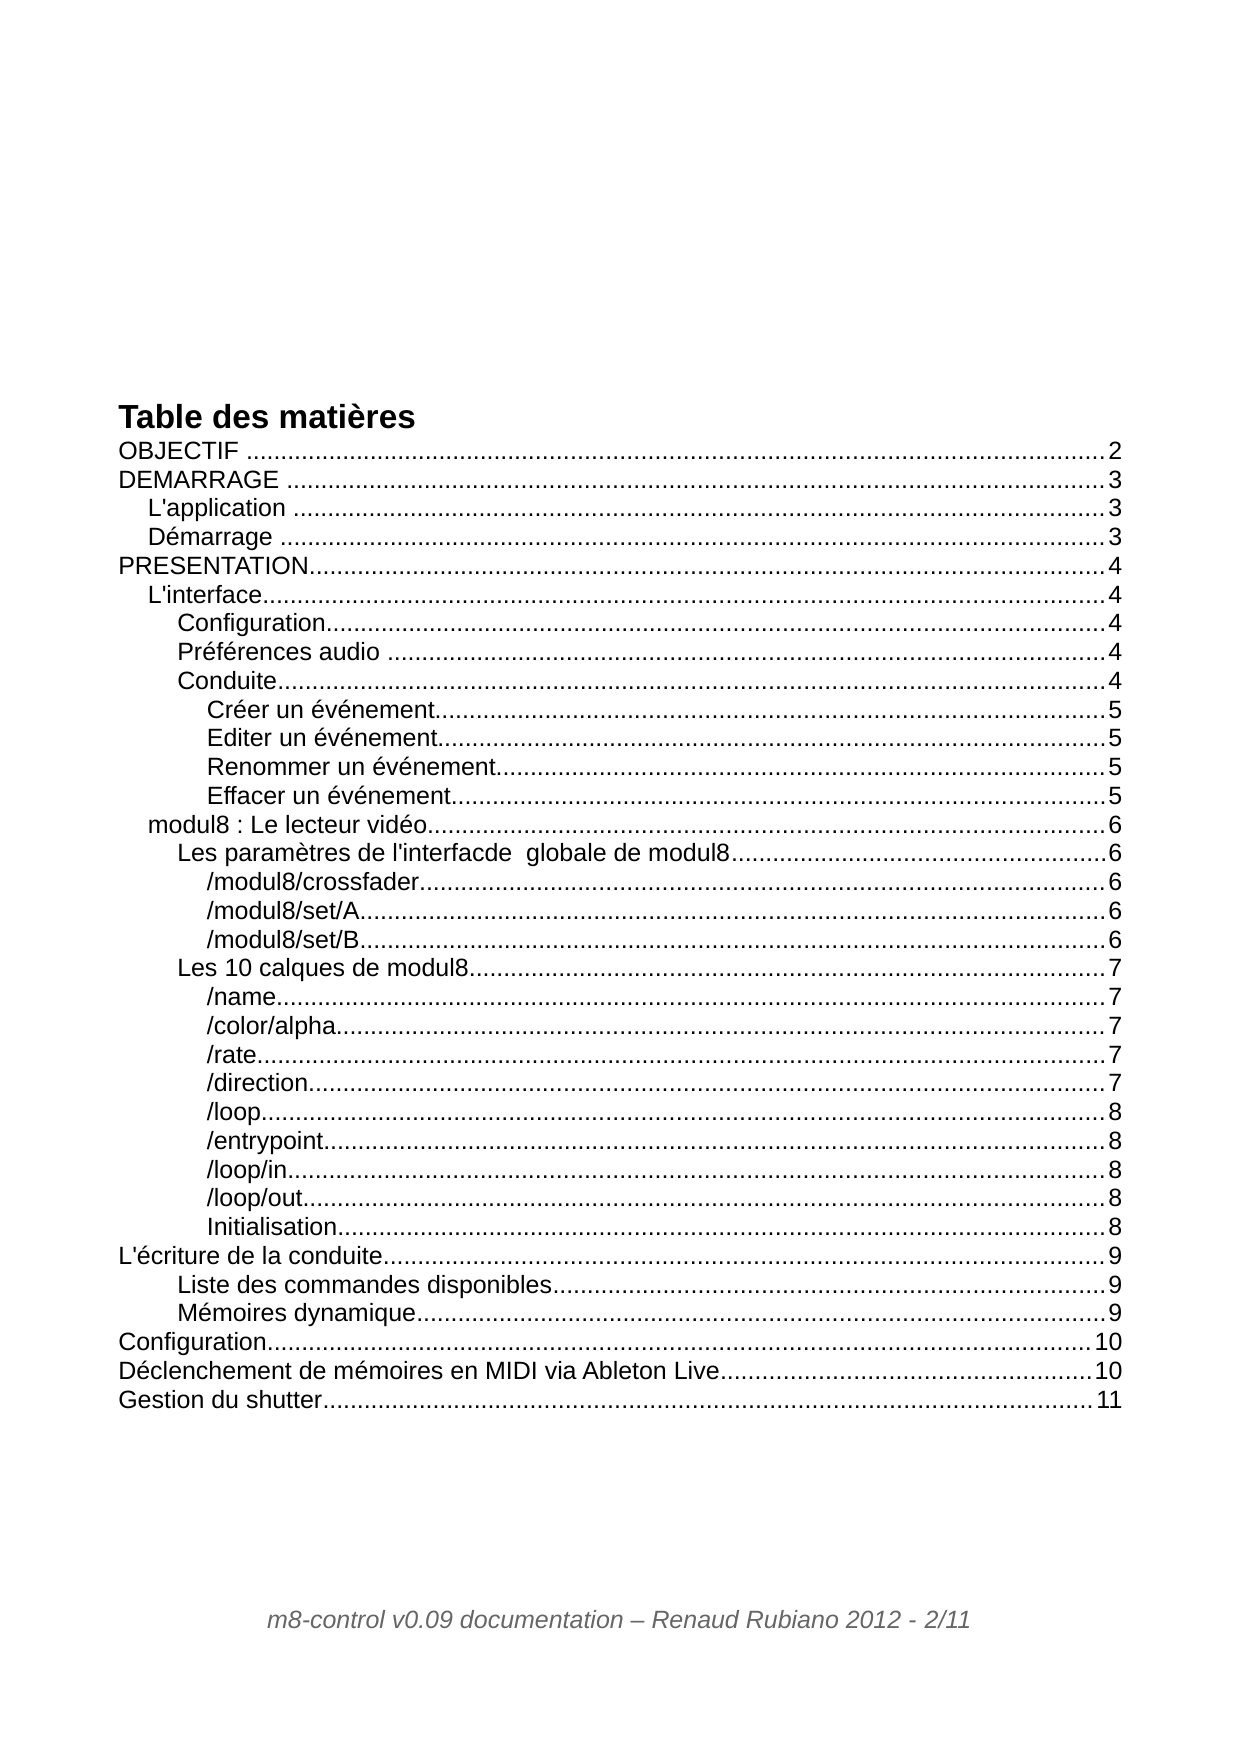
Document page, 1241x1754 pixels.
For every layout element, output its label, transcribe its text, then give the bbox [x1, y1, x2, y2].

text /entrypoint 8 [207, 1126, 1122, 1155]
text Conduite 4 [177, 666, 1122, 695]
text L'application 3 [148, 493, 1122, 522]
text Créer un événement 5 [207, 695, 1122, 723]
text /modul8/set/B 6 [207, 925, 1122, 953]
text modul8 : Le lecteur vidéo 6 [148, 810, 1122, 838]
text /modul8/set/A 6 [207, 896, 1122, 925]
subtitle Table des matières [118, 397, 1122, 436]
text L'interface 4 [148, 580, 1122, 608]
text /name 7 [207, 982, 1122, 1011]
text Initialisation 8 [207, 1212, 1122, 1241]
text L'écriture de la conduite 9 [118, 1241, 1122, 1270]
text /direction 7 [207, 1068, 1122, 1097]
text /loop 8 [207, 1097, 1122, 1126]
text PRESENTATION 4 [118, 551, 1122, 580]
text Configuration 10 [118, 1327, 1122, 1356]
text Démarrage 3 [148, 522, 1122, 551]
text /color/alpha 7 [207, 1011, 1122, 1040]
text OBJECTIF 2 [118, 436, 1122, 465]
text Liste des commandes disponibles 9 [177, 1270, 1122, 1298]
text Les paramètres de l'interfacde globale de modul8 6 [177, 838, 1122, 867]
text /rate 7 [207, 1040, 1122, 1068]
text /loop/out 8 [207, 1183, 1122, 1212]
text Mémoires dynamique 9 [177, 1298, 1122, 1327]
text Les 10 calques de modul8 7 [177, 953, 1122, 982]
text Préférences audio 4 [177, 637, 1122, 666]
text Gestion du shutter 11 [118, 1385, 1122, 1413]
text /loop/in 8 [207, 1155, 1122, 1183]
text /modul8/crossfader 6 [207, 867, 1122, 896]
text DEMARRAGE 3 [118, 465, 1122, 493]
text Déclenchement de mémoires en MIDI via Ableton Live 10 [118, 1356, 1122, 1385]
text Editer un événement 5 [207, 723, 1122, 752]
text Renommer un événement 5 [207, 752, 1122, 781]
text Effacer un événement 5 [207, 781, 1122, 810]
text Configuration 4 [177, 608, 1122, 637]
